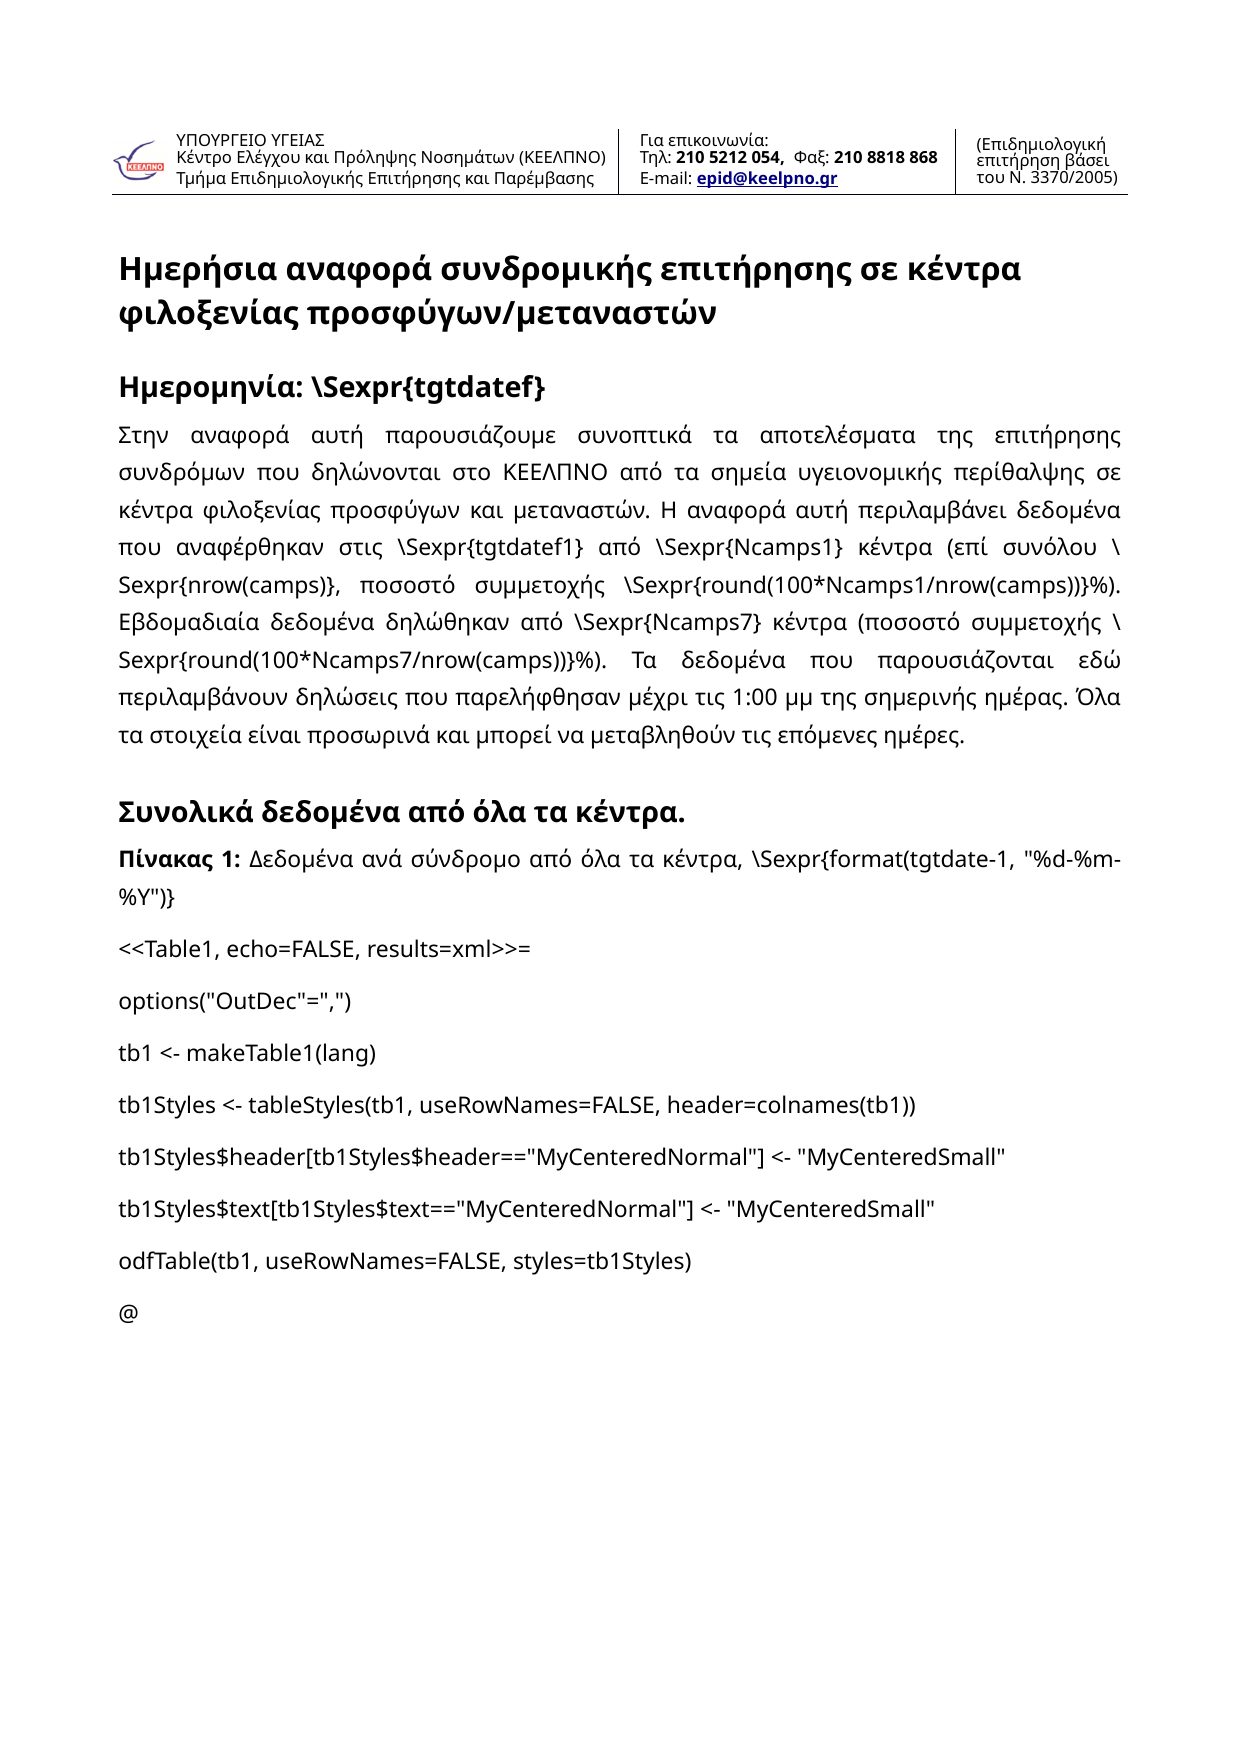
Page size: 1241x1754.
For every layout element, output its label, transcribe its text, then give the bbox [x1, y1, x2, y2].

text Πίνακας 1: Δεδομένα ανά σύνδρομο από όλα τα κέντρα, \Sexpr{format(tgtdate-1, "%d-%m-%Y")} [118, 843, 1122, 912]
text <<Table1, echo=FALSE, results=xml>>= [118, 933, 1122, 964]
text odfTable(tb1, useRowNames=FALSE, styles=tb1Styles) [118, 1245, 1122, 1276]
text tb1 <- makeTable1(lang) [118, 1037, 1122, 1068]
text tb1Styles$text[tb1Styles$text=="MyCenteredNormal"] <- "MyCenteredSmall" [118, 1193, 1122, 1224]
text Στην αναφορά αυτή παρουσιάζουμε συνοπτικά τα αποτελέσματα της επιτήρησης συνδρόμων που δηλώνονται στο ΚΕΕΛΠΝΟ από τα σημεία υγειονομικής περίθαλψης σε κέντρα φιλοξενίας προσφύγων και μεταναστών. Η αναφορά αυτή περιλαμβάνει δεδομένα που αναφέρθηκαν στις \Sexpr{tgtdatef1} από \Sexpr{Ncamps1} κέντρα (επί συνόλου \Sexpr{nrow(camps)}, ποσοστό συμμετοχής \Sexpr{round(100*Ncamps1/nrow(camps))}%). Εβδομαδιαία δεδομένα δηλώθηκαν από \Sexpr{Ncamps7} κέντρα (ποσοστό συμμετοχής \Sexpr{round(100*Ncamps7/nrow(camps))}%). Τα δεδομένα που παρουσιάζονται εδώ περιλαμβάνουν δηλώσεις που παρελήφθησαν μέχρι τις 1:00 μμ της σημερινής ημέρας. Όλα τα στοιχεία είναι προσωρινά και μπορεί να μεταβληθούν τις επόμενες ημέρες. [118, 419, 1122, 750]
subtitle Ημερήσια αναφορά συνδρομικής επιτήρησης σε κέντρα φιλοξενίας προσφύγων/μεταναστών [118, 246, 1122, 334]
picture [112, 140, 168, 184]
text tb1Styles$header[tb1Styles$header=="MyCenteredNormal"] <- "MyCenteredSmall" [118, 1141, 1122, 1172]
subtitle Ημερομηνία: \Sexpr{tgtdatef} [118, 367, 1122, 406]
text tb1Styles <- tableStyles(tb1, useRowNames=FALSE, header=colnames(tb1)) [118, 1089, 1122, 1120]
text options("OutDec"=",") [118, 985, 1122, 1016]
subtitle Συνολικά δεδομένα από όλα τα κέντρα. [118, 792, 1122, 831]
text @ [118, 1297, 1122, 1328]
